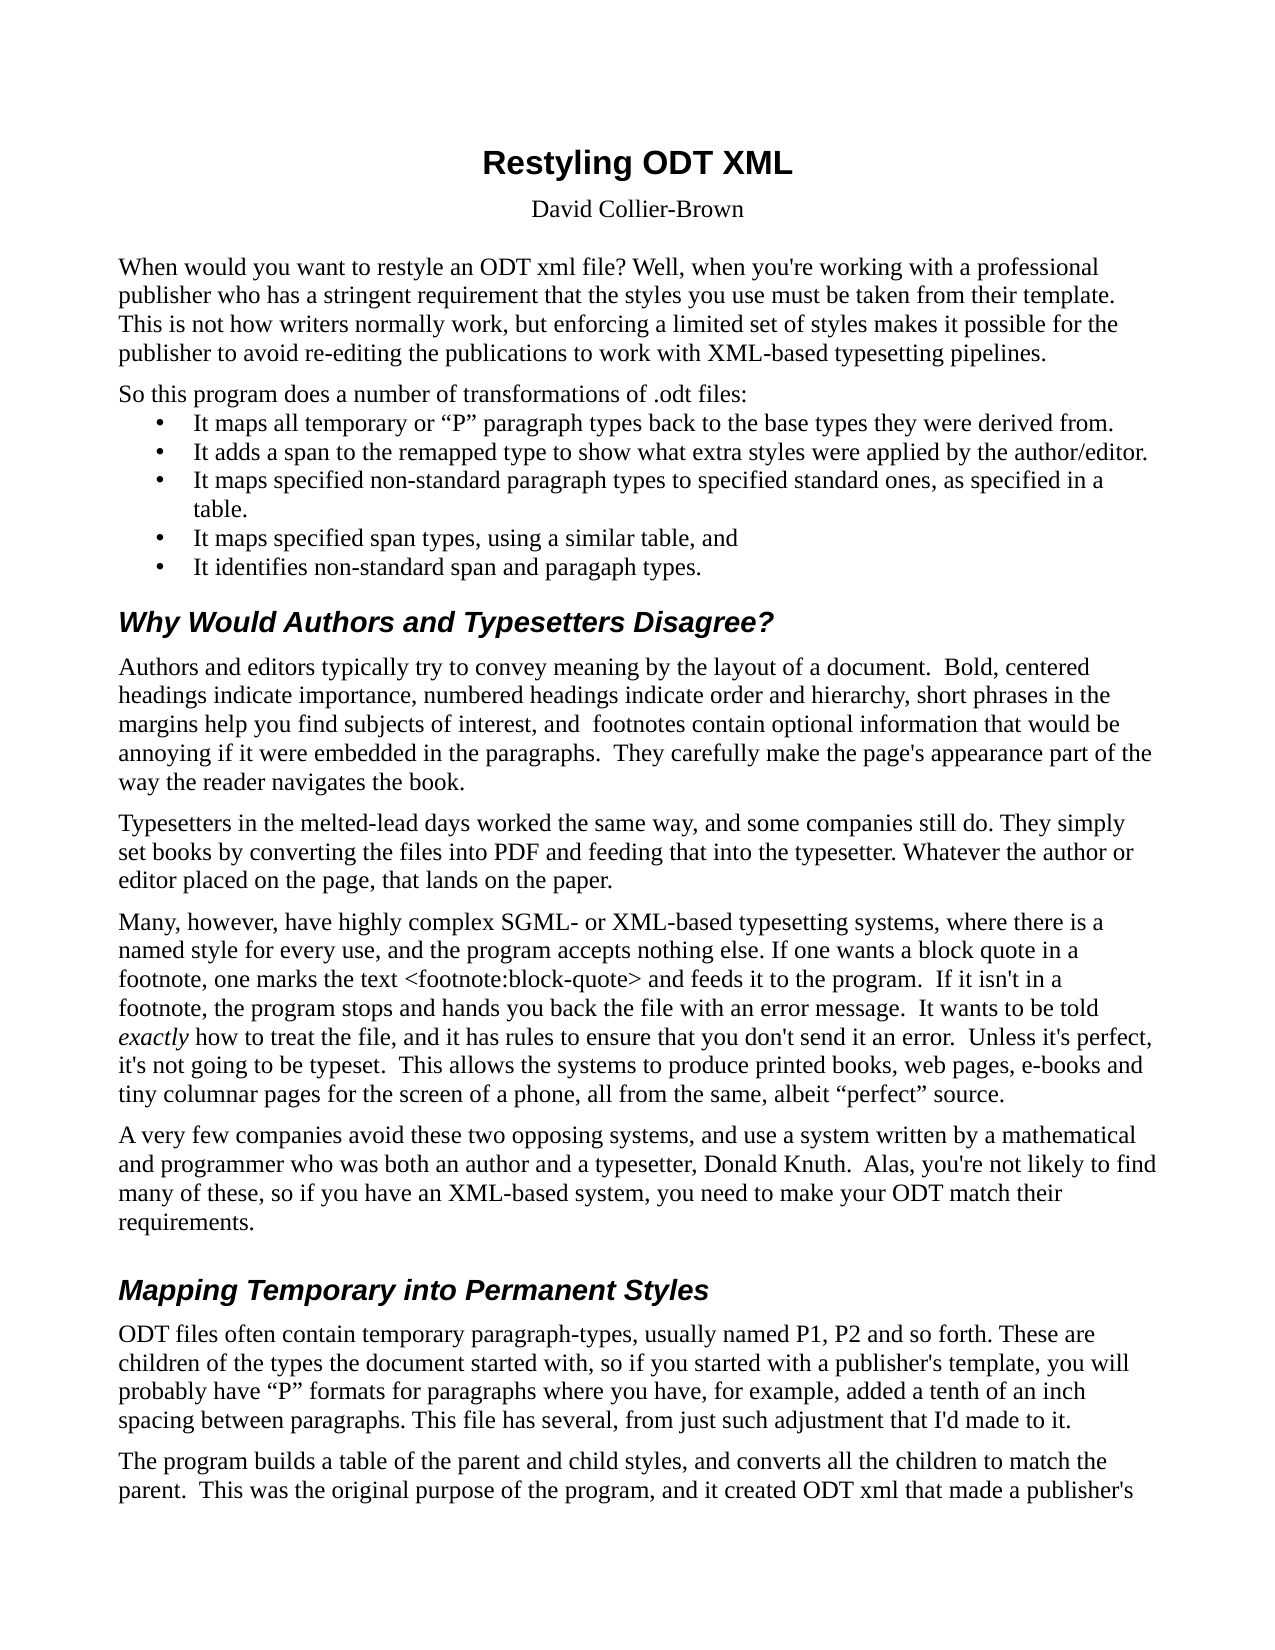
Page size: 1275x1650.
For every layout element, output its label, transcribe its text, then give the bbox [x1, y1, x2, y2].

list It maps specified non-standard paragraph types to specified standard ones, as specified in a table. [156, 466, 1157, 523]
text A very few companies avoid these two opposing systems, and use a system written by a mathematical and programmer who was both an author and a typesetter, Donald Knuth. Alas, you're not likely to find many of these, so if you have an XML-based system, you need to make your ODT match their requirements. [118, 1120, 1157, 1235]
subtitle Restyling ODT XML [118, 143, 1157, 182]
text Typesetters in the melted-lead days worked the same way, and some companies still do. They simply set books by converting the files into PDF and feeding that into the typesetter. Whatever the author or editor placed on the page, that lands on the paper. [118, 808, 1157, 894]
list It identifies non-standard span and paragaph types. [156, 552, 1157, 581]
list It maps all temporary or “P” paragraph types back to the base types they were derived from. [156, 408, 1157, 437]
subtitle Why Would Authors and Typesetters Disagree? [118, 606, 1157, 639]
text David Collier-Brown [118, 194, 1157, 223]
text The program builds a table of the parent and child styles, and converts all the children to match the parent. This was the original purpose of the program, and it created ODT xml that made a publisher's [118, 1446, 1157, 1504]
subtitle Mapping Temporary into Permanent Styles [118, 1273, 1157, 1306]
text Authors and editors typically try to convey meaning by the layout of a document. Bold, centered headings indicate importance, numbered headings indicate order and hierarchy, short phrases in the margins help you find subjects of interest, and footnotes contain optional information that would be annoying if it were embedded in the paragraphs. They carefully make the page's appearance part of the way the reader navigates the book. [118, 652, 1157, 795]
text So this program does a number of transformations of .odt files: [118, 379, 1157, 408]
list It adds a span to the remapped type to show what extra styles were applied by the author/editor. [156, 437, 1157, 466]
text Many, however, have highly complex SGML- or XML-based typesetting systems, where there is a named style for every use, and the program accepts nothing else. If one wants a block quote in a footnote, one marks the text <footnote:block-quote> and feeds it to the program. If it isn't in a footnote, the program stops and hands you back the file with an error message. It wants to be told exactly how to treat the file, and it has rules to ensure that you don't send it an error. Unless it's perfect, it's not going to be typeset. This allows the systems to produce printed books, web pages, e-books and tiny columnar pages for the screen of a phone, all from the same, albeit “perfect” source. [118, 907, 1157, 1108]
list It maps specified span types, using a similar table, and [156, 523, 1157, 552]
text ODT files often contain temporary paragraph-types, usually named P1, P2 and so forth. These are children of the types the document started with, so if you started with a publisher's template, you will probably have “P” formats for paragraphs where you have, for example, added a tenth of an inch spacing between paragraphs. This file has several, from just such adjustment that I'd made to it. [118, 1319, 1157, 1434]
text When would you want to restyle an ODT xml file? Well, when you're working with a professional publisher who has a stringent requirement that the styles you use must be taken from their template. This is not how writers normally work, but enforcing a limited set of styles makes it possible for the publisher to avoid re-editing the publications to work with XML-based typesetting pipelines. [118, 252, 1157, 367]
